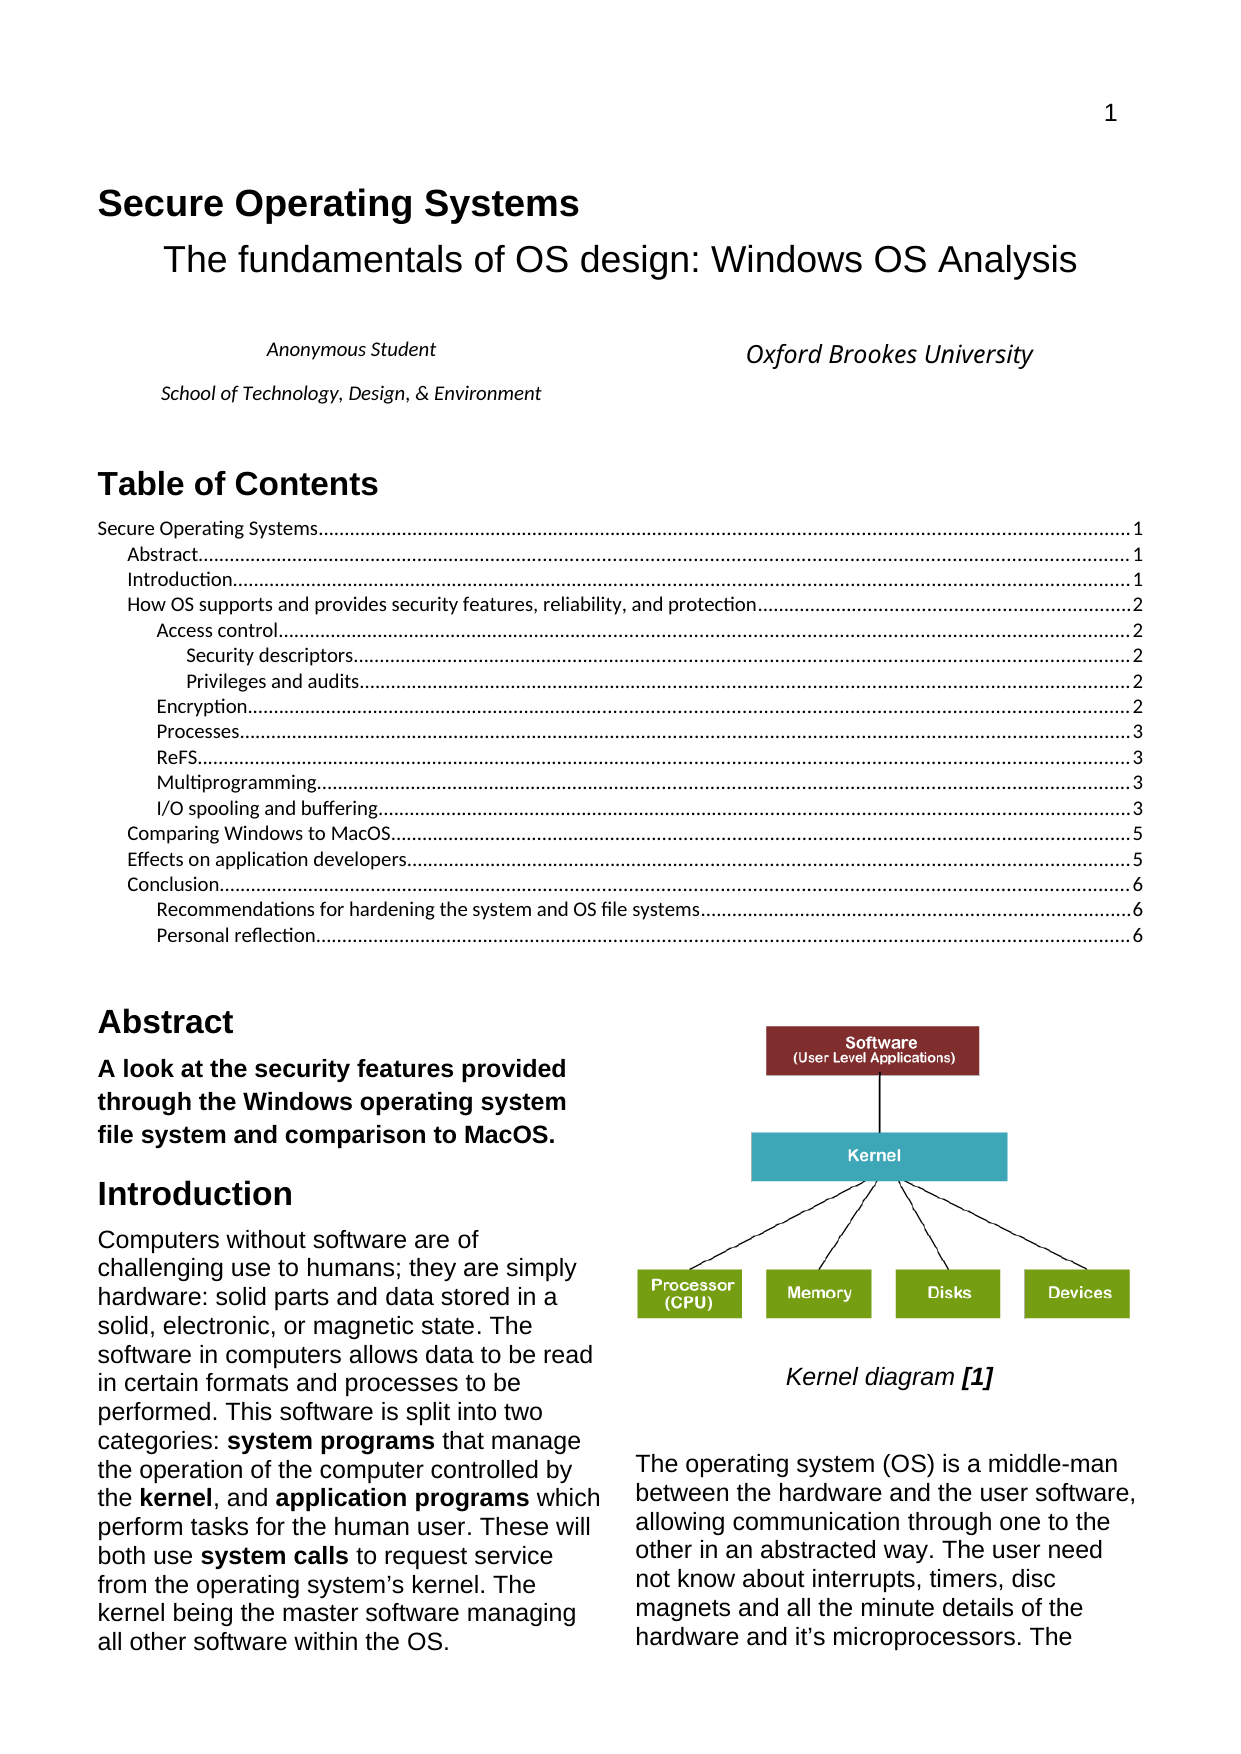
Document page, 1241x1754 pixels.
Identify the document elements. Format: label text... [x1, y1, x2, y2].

text School of Technology, Design, & Environment [97, 380, 605, 405]
subtitle Table of Contents [97, 464, 1143, 503]
text I/O spooling and buffering 3 [156, 795, 1143, 820]
text Processes 3 [156, 719, 1143, 744]
text Recommendations for hardening the system and OS file systems 6 [156, 897, 1143, 922]
text Multiprogramming 3 [156, 769, 1143, 795]
text The operating system (OS) is a middle-man between the hardware and the user software, allowing communication through one to the other in an abstracted way. The user need not know about interrupts, timers, disc magnets and all the minute details of the hardware and it’s microprocessors. The [635, 1449, 1143, 1651]
picture [627, 1014, 1135, 1334]
text Encryption 2 [156, 693, 1143, 719]
text Effects on application developers 5 [127, 846, 1143, 871]
subtitle The fundamentals of OS design: Windows OS Analysis [97, 237, 1143, 280]
text Privileges and audits 2 [186, 668, 1143, 693]
text Comparing Windows to MacOS 5 [127, 820, 1143, 846]
text Anonymous Student [97, 336, 605, 362]
text Secure Operating Systems 1 [97, 515, 1143, 541]
text How OS supports and provides security features, reliability, and protection 2 [127, 592, 1143, 617]
text Oxford Brookes University [635, 336, 1143, 370]
text Introduction 1 [127, 566, 1143, 592]
text Personal reflection 6 [156, 922, 1143, 947]
text A look at the security features provided through the Windows operating system file system and comparison to MacOS. [97, 1053, 605, 1148]
text Access control 2 [156, 617, 1143, 642]
text Computers without software are of challenging use to humans; they are simply hardware: solid parts and data stored in a solid, electronic, or magnetic state. The software in computers allows data to be read in certain formats and processes to be performed. This software is split into two categories: system programs that manage the operation of the computer controlled by the kernel, and application programs which perform tasks for the human user. These will both use system calls to request service from the operating system’s kernel. The kernel being the master software managing all other software within the OS. [97, 1224, 605, 1656]
text Conclusion 6 [127, 871, 1143, 897]
text Kernel diagram [1] [694, 1362, 1084, 1391]
text Abstract 1 [127, 541, 1143, 566]
text Security descriptors 2 [186, 642, 1143, 668]
subtitle Introduction [97, 1173, 605, 1212]
subtitle Abstract [97, 1002, 605, 1041]
text ReFS 3 [156, 744, 1143, 769]
subtitle Secure Operating Systems [97, 181, 1143, 224]
